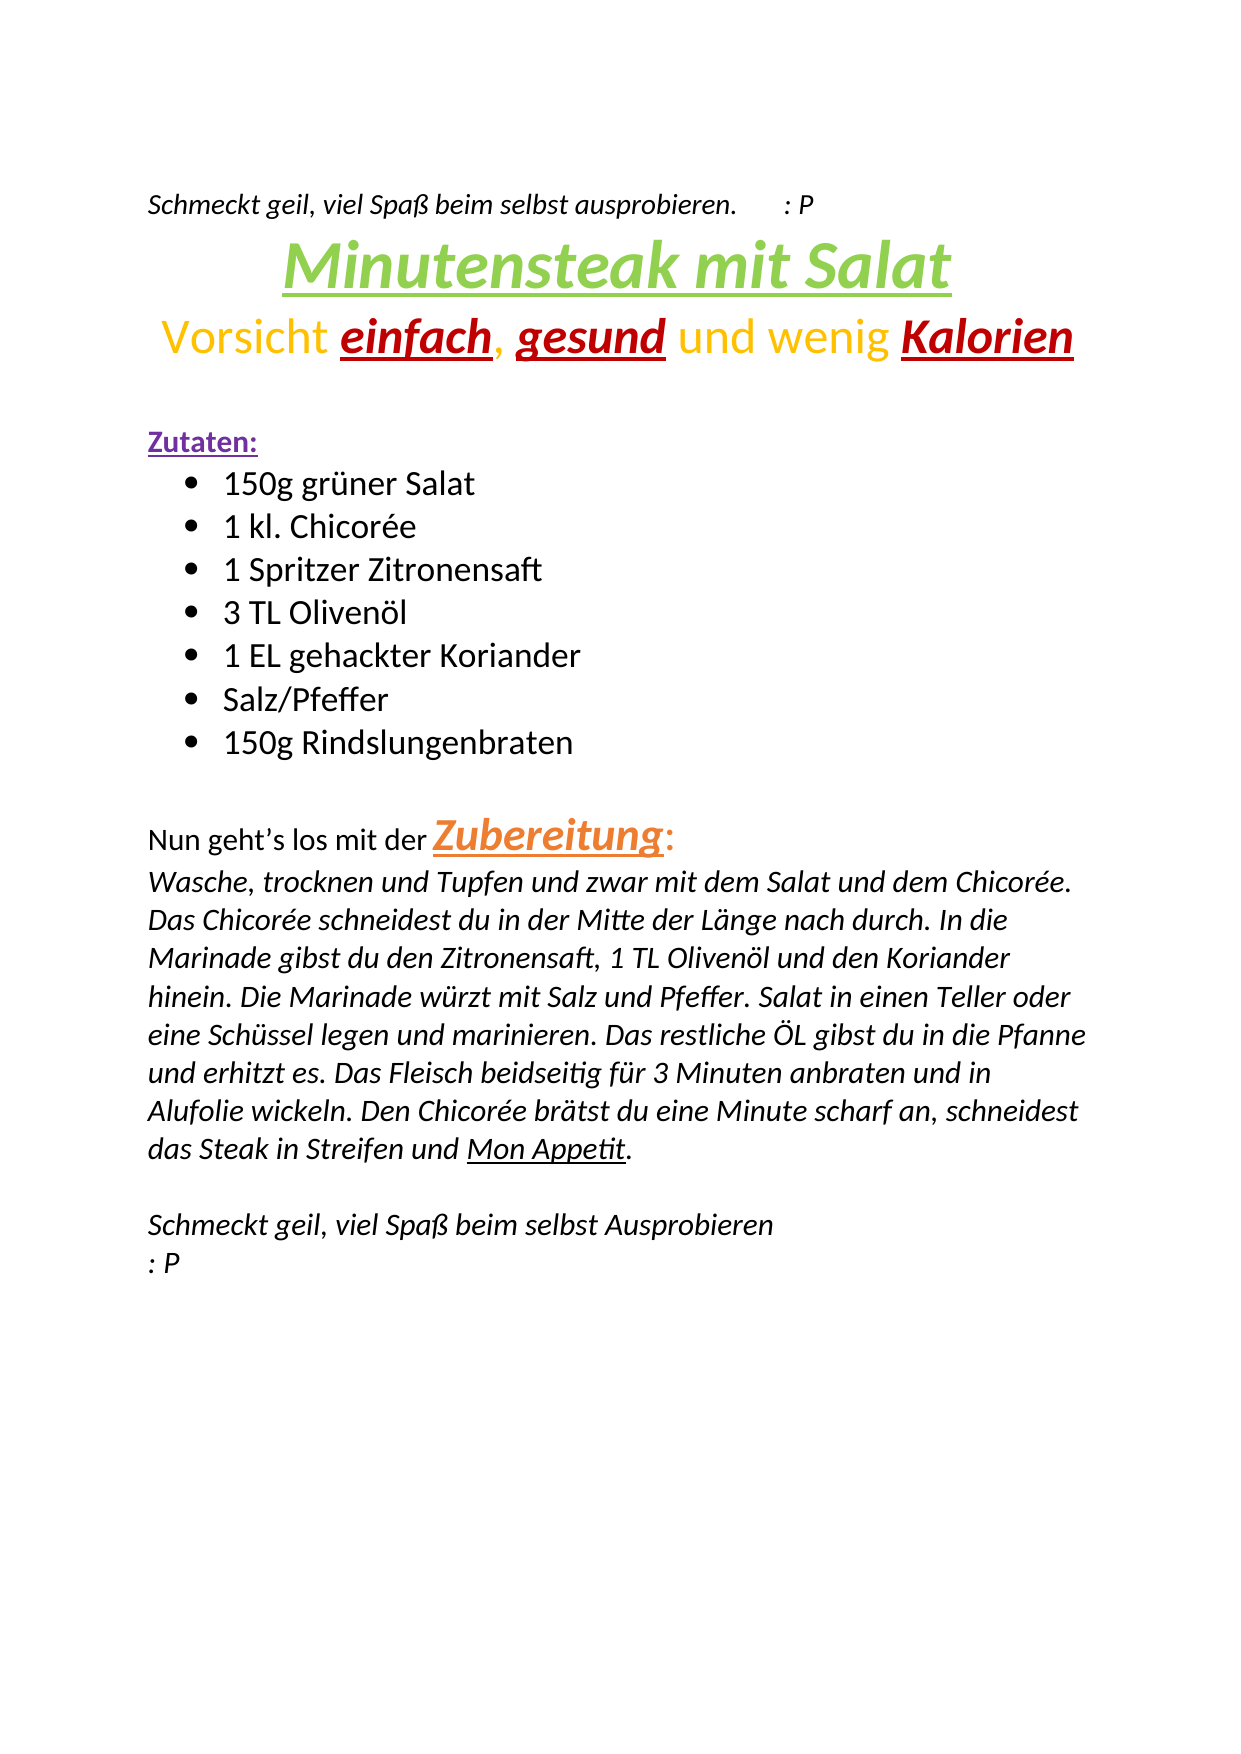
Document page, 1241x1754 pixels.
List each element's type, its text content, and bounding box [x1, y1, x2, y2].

text Schmeckt geil, viel Spaß beim selbst Ausprobieren [148, 1205, 1093, 1243]
text Nun geht’s los mit der Zubereitung: [148, 806, 1093, 862]
text Vorsicht einfach, gesund und wenig Kalorien [148, 305, 1093, 366]
list 1 EL gehackter Koriander [185, 633, 1093, 677]
list 1 kl. Chicorée [185, 504, 1093, 547]
text Schmeckt geil, viel Spaß beim selbst ausprobieren. : P [148, 186, 1093, 221]
list 150g grüner Salat [185, 461, 1093, 504]
list 150g Rindslungenbraten [185, 720, 1093, 763]
text Zutaten: [148, 422, 1093, 461]
list Salz/Pfeffer [185, 677, 1093, 720]
list 3 TL Olivenöl [185, 590, 1093, 633]
list 1 Spritzer Zitronensaft [185, 547, 1093, 590]
text Minutensteak mit Salat [148, 221, 1093, 305]
text : P [148, 1243, 1093, 1282]
text Wasche, trocknen und Tupfen und zwar mit dem Salat und dem Chicorée. Das Chicorée schneidest du in der Mitte der Länge nach durch. In die Marinade gibst du den Zitronensaft, 1 TL Olivenöl und den Koriander hinein. Die Marinade würzt mit Salz und Pfeffer. Salat in einen Teller oder eine Schüssel legen und marinieren. Das restliche ÖL gibst du in die Pfanne und erhitzt es. Das Fleisch beidseitig für 3 Minuten anbraten und in Alufolie wickeln. Den Chicorée brätst du eine Minute scharf an, schneidest das Steak in Streifen und Mon Appetit. [148, 862, 1093, 1167]
